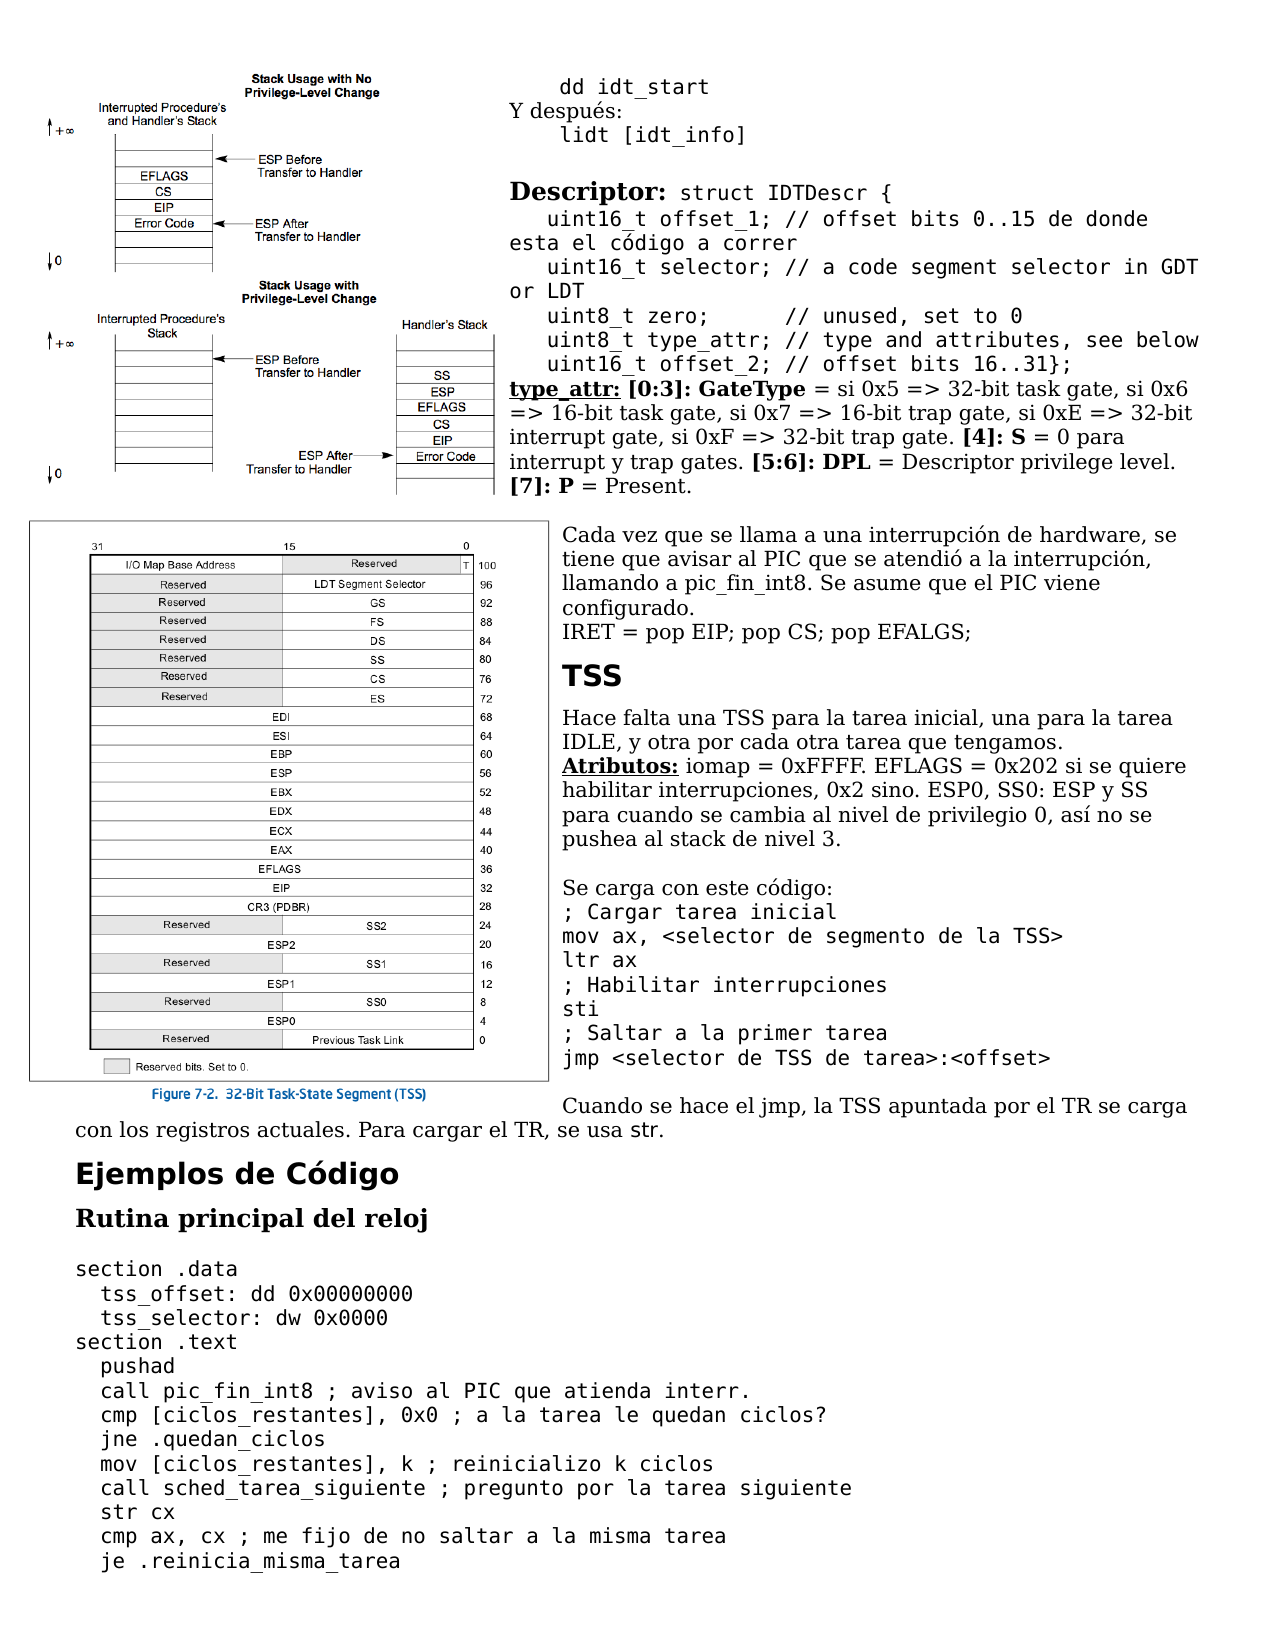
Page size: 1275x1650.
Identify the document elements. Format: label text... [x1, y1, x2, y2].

text mov ax, <selector de segmento de la TSS> [562, 924, 1200, 948]
text section .data [75, 1257, 1200, 1282]
text Atributos: iomap = 0xFFFF. EFLAGS = 0x202 si se quiere habilitar interrupciones, 0x2 sino. ESP0, SS0: ESP y SS para cuando se cambia al nivel de privilegio 0, así no se pushea al stack de nivel 3. [562, 754, 1200, 851]
text Cada vez que se llama a una interrupción de hardware, se tiene que avisar al PIC que se atendió a la interrupción, llamando a pic_fin_int8. Se asume que el PIC viene configurado. [562, 523, 1200, 620]
text section .text [75, 1330, 1200, 1354]
text ; Cargar tarea inicial [562, 900, 1200, 924]
text jmp <selector de TSS de tarea>:<offset> [562, 1046, 1200, 1070]
text jne .quedan_ciclos [75, 1427, 1200, 1452]
text type_attr: [0:3]: GateType = si 0x5 => 32-bit task gate, si 0x6 => 16-bit task gate, si 0x7 => 16-bit trap gate, si 0xE => 32-bit interrupt gate, si 0xF => 32-bit trap gate. [4]: S = 0 para interrupt y trap gates. [5:6]: DPL = Descriptor privilege level. [7]: P = Present. [510, 376, 1200, 499]
text uint16_t offset_2; // offset bits 16..31}; [510, 352, 1200, 376]
text str cx [75, 1500, 1200, 1524]
text call sched_tarea_siguiente ; pregunto por la tarea siguiente [75, 1476, 1200, 1500]
text tss_selector: dw 0x0000 [75, 1306, 1200, 1330]
text Se carga con este código: [562, 876, 1200, 900]
text Cuando se hace el jmp, la TSS apuntada por el TR se carga con los registros actuales. Para cargar el TR, se usa str. [75, 1094, 1200, 1143]
text ; Saltar a la primer tarea [562, 1021, 1200, 1046]
text uint16_t offset_1; // offset bits 0..15 de donde esta el código a correr [510, 207, 1200, 255]
text uint8_t type_attr; // type and attributes, see below [510, 328, 1200, 352]
picture [19, 515, 562, 1115]
text Hace falta una TSS para la tarea inicial, una para la tarea IDLE, y otra por cada otra tarea que tengamos. [562, 706, 1200, 754]
subtitle TSS [562, 659, 1200, 693]
text Rutina principal del reloj [75, 1204, 1200, 1233]
text Descriptor: struct IDTDescr { [510, 177, 1200, 207]
text cmp [ciclos_restantes], 0x0 ; a la tarea le quedan ciclos? [75, 1403, 1200, 1427]
text ; Habilitar interrupciones [562, 973, 1200, 997]
text lidt [idt_info] [510, 123, 1200, 148]
text pushad [75, 1354, 1200, 1379]
text tss_offset: dd 0x00000000 [75, 1282, 1200, 1306]
text uint16_t selector; // a code segment selector in GDT or LDT [510, 255, 1200, 304]
text ltr ax [562, 948, 1200, 973]
text call pic_fin_int8 ; aviso al PIC que atienda interr. [75, 1379, 1200, 1403]
text uint8_t zero; // unused, set to 0 [510, 304, 1200, 328]
text sti [562, 997, 1200, 1021]
subtitle Ejemplos de Código [75, 1157, 1200, 1191]
text IRET = pop EIP; pop CS; pop EFALGS; [562, 620, 1200, 644]
text dd idt_start [510, 75, 1200, 99]
text je .reinicia_misma_tarea [75, 1549, 1200, 1573]
picture [40, 62, 510, 503]
text Y después: [510, 99, 1200, 123]
text cmp ax, cx ; me fijo de no saltar a la misma tarea [75, 1524, 1200, 1549]
text mov [ciclos_restantes], k ; reinicializo k ciclos [75, 1452, 1200, 1476]
